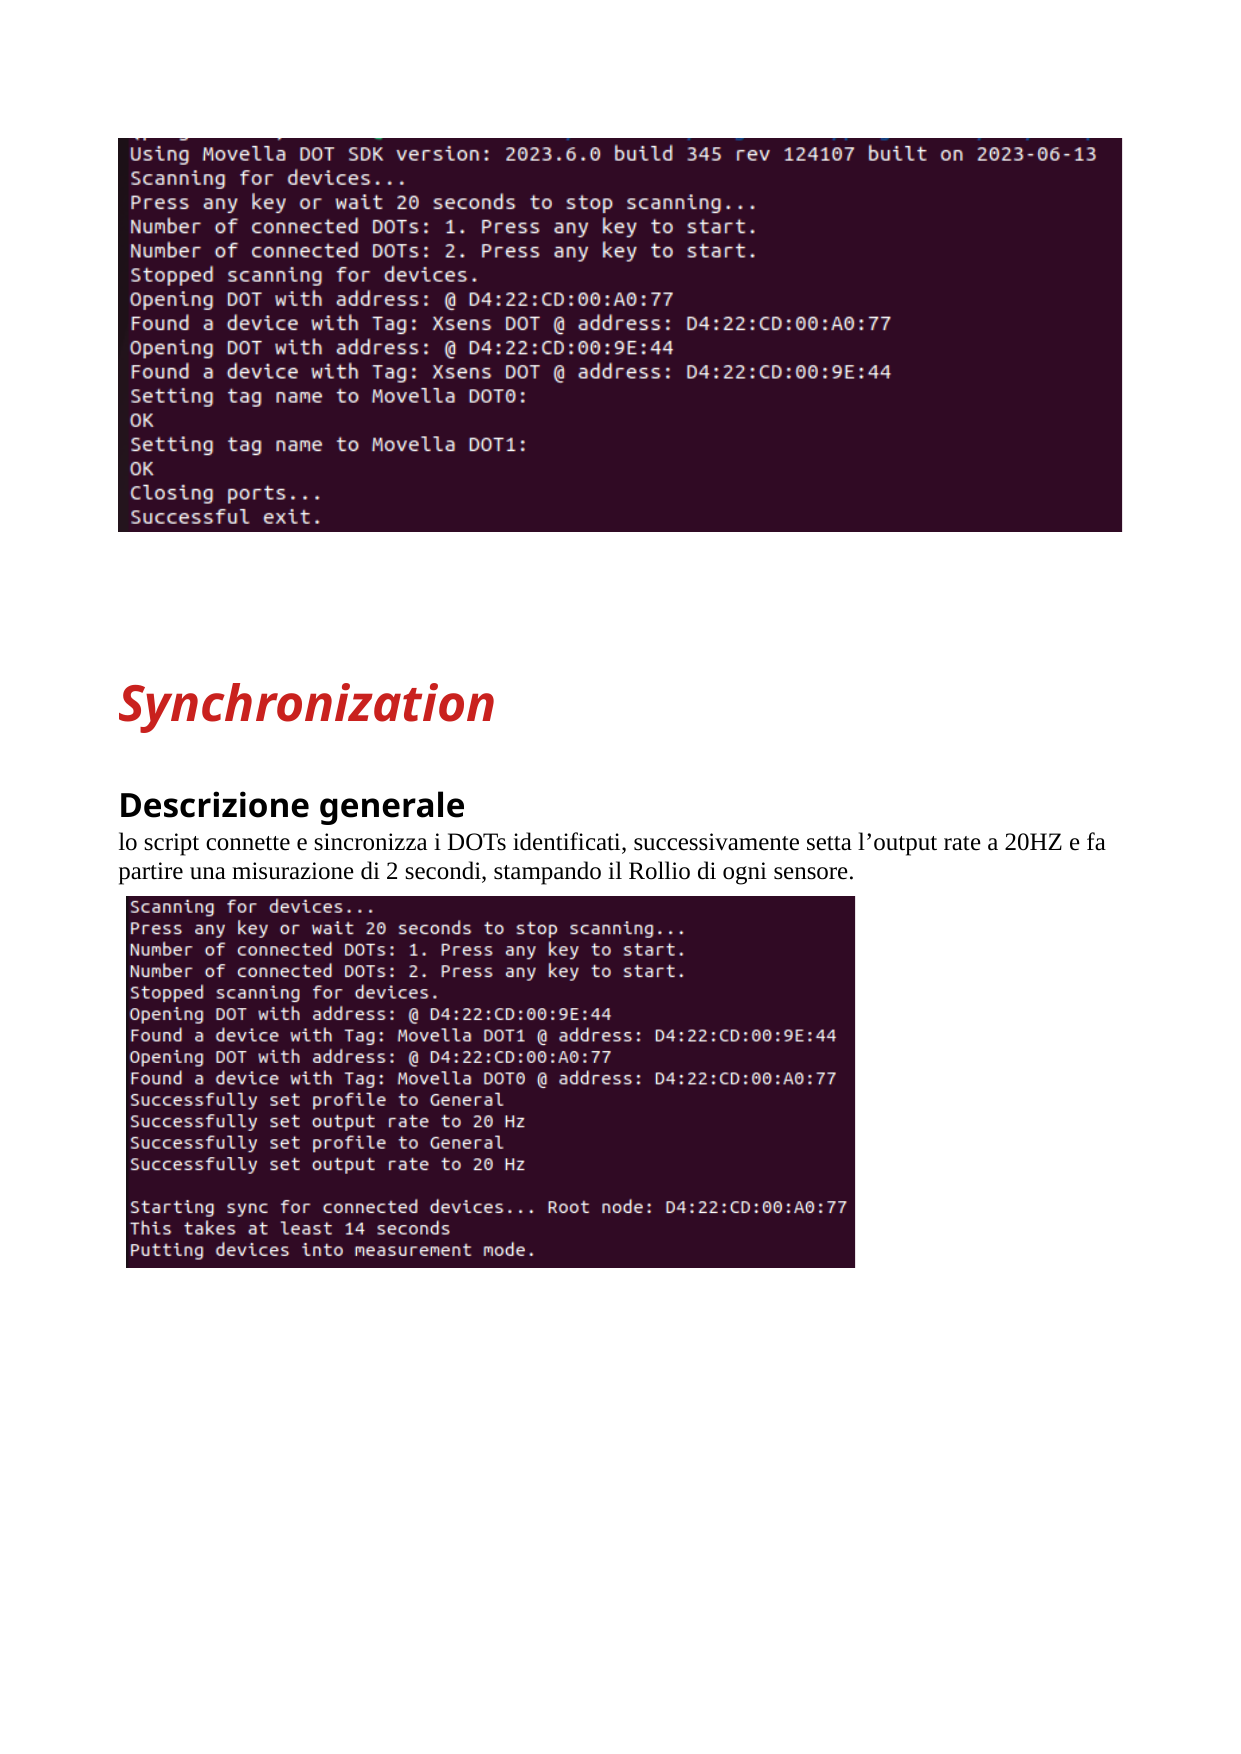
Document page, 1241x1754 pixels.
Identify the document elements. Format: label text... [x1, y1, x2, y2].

text lo script connette e sincronizza i DOTs identificati, successivamente setta l’output rate a 20HZ e fa partire una misurazione di 2 secondi, stampando il Rollio di ogni sensore. [118, 827, 1122, 885]
picture [126, 896, 855, 1268]
text Synchronization [118, 668, 1122, 736]
picture [118, 138, 1123, 532]
text Descrizione generale [118, 782, 1122, 827]
